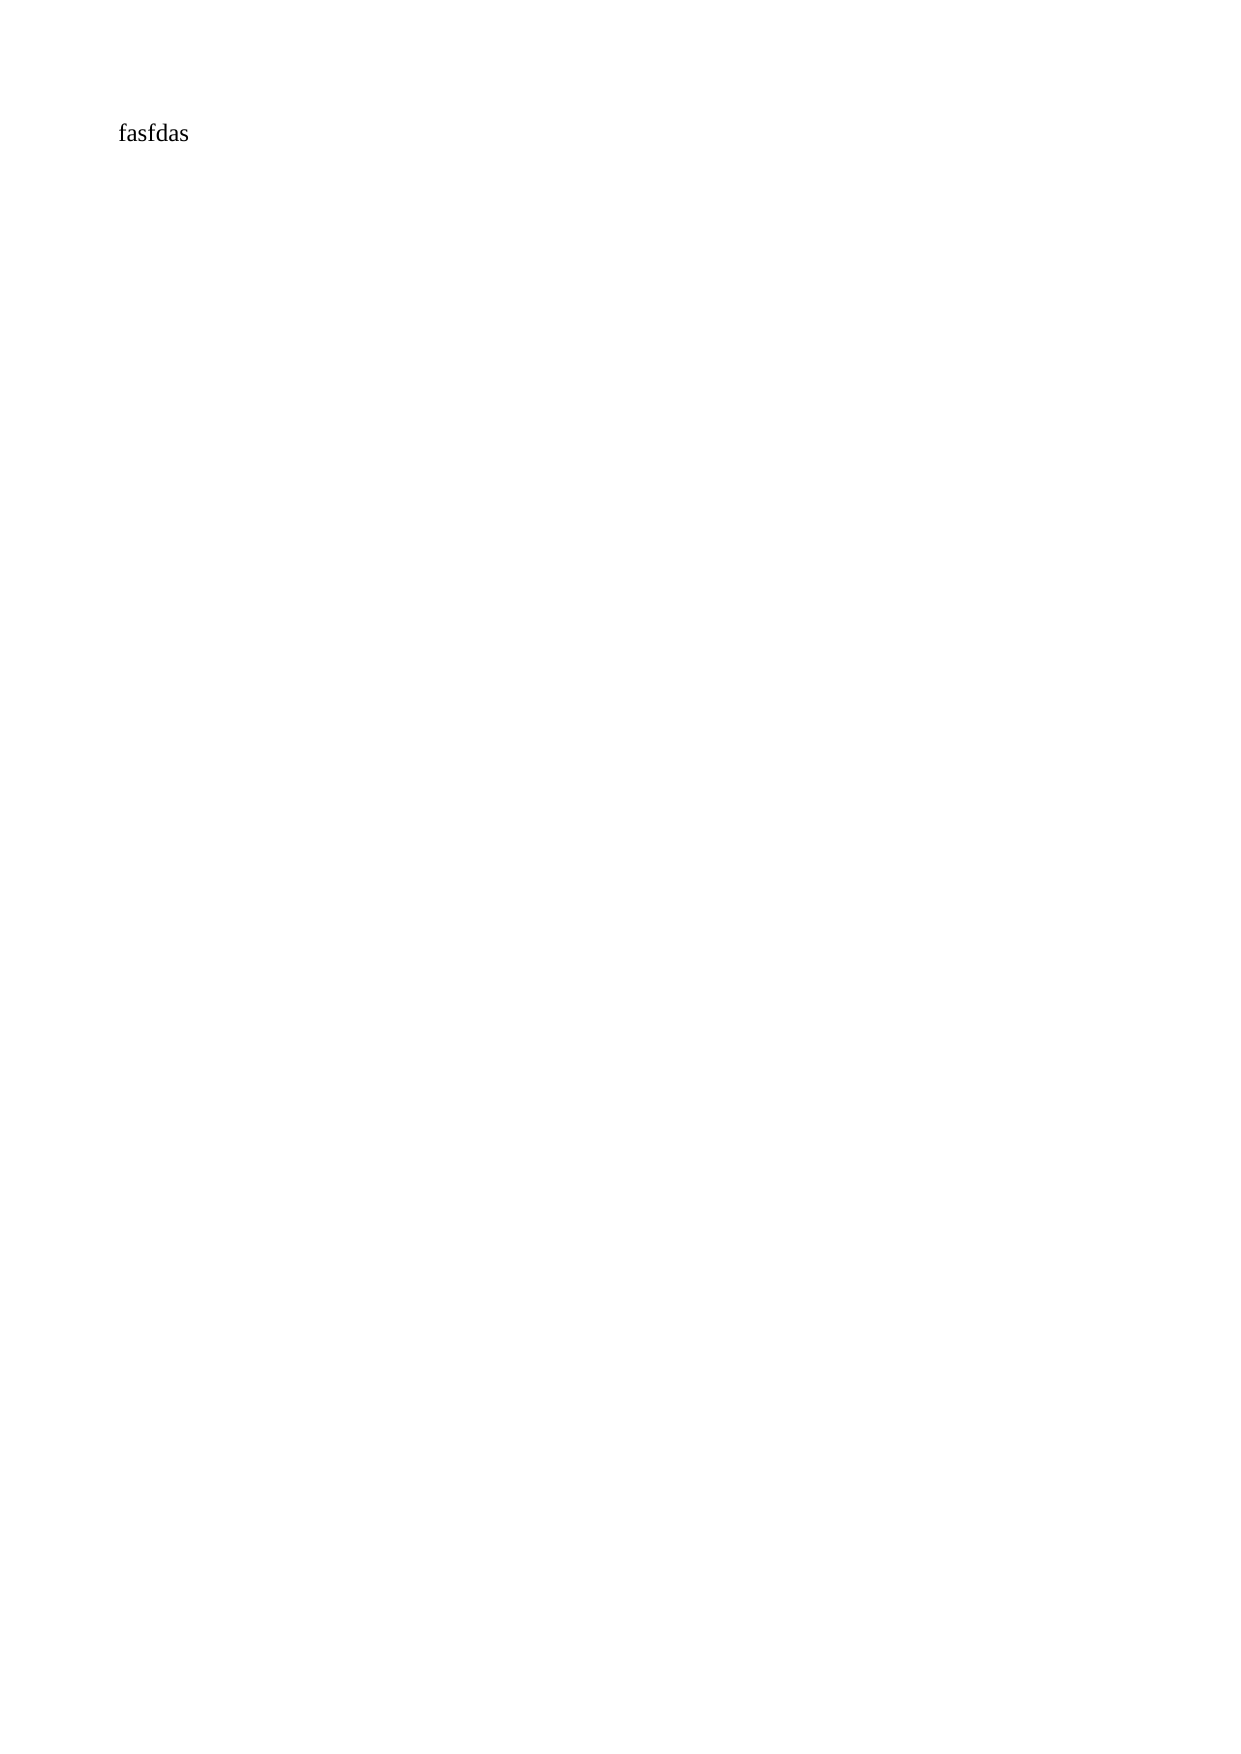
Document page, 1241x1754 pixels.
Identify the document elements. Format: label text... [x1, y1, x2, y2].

text fasfdas [118, 118, 1122, 147]
